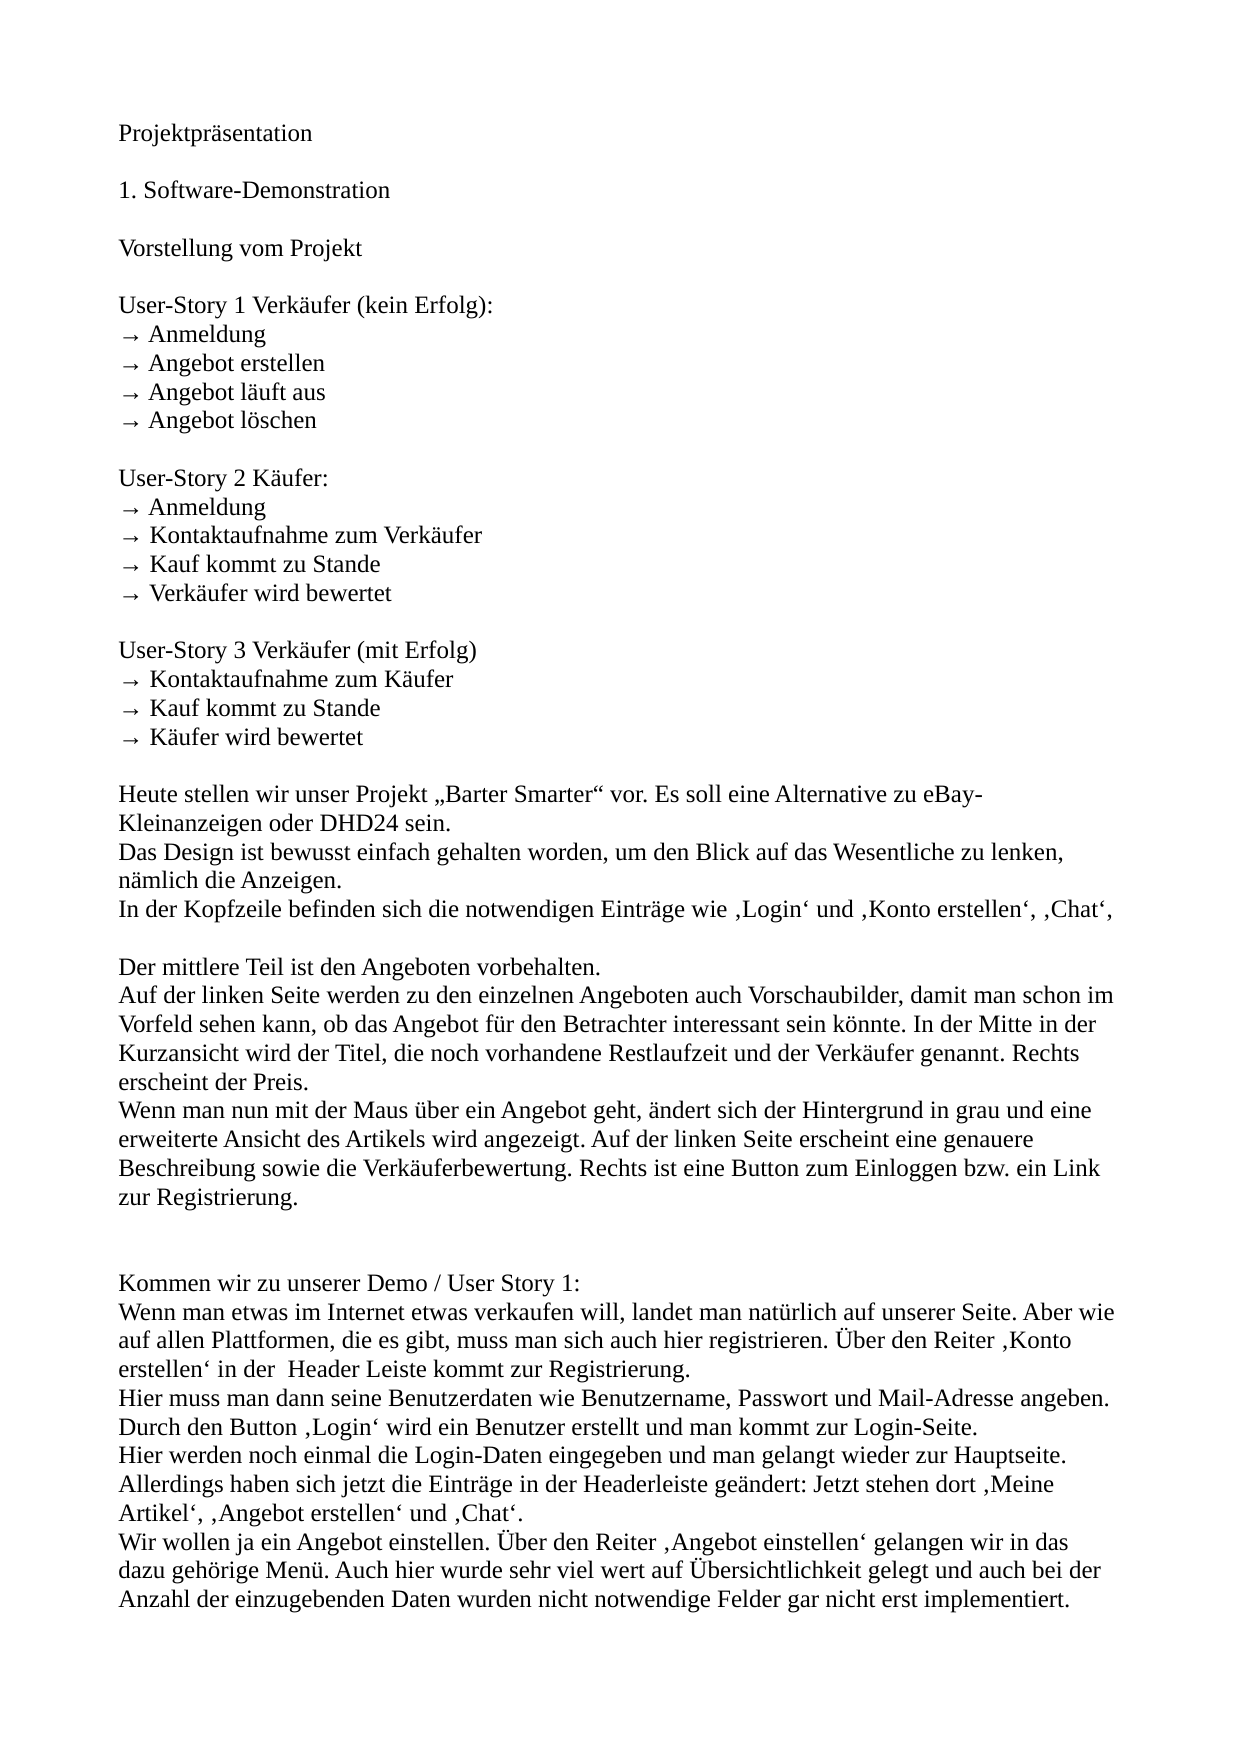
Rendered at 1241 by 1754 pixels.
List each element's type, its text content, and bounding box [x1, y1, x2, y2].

text → Verkäufer wird bewertet [118, 578, 1122, 607]
text 1. Software-Demonstration [118, 176, 1122, 204]
text → Kontaktaufnahme zum Verkäufer [118, 521, 1122, 549]
text → Kauf kommt zu Stande [118, 693, 1122, 722]
text Vorstellung vom Projekt [118, 233, 1122, 262]
text Wenn man nun mit der Maus über ein Angebot geht, ändert sich der Hintergrund in grau und eine erweiterte Ansicht des Artikels wird angezeigt. Auf der linken Seite erscheint eine genauere Beschreibung sowie die Verkäuferbewertung. Rechts ist eine Button zum Einloggen bzw. ein Link zur Registrierung. [118, 1096, 1122, 1211]
text Hier werden noch einmal die Login-Daten eingegeben und man gelangt wieder zur Hauptseite. Allerdings haben sich jetzt die Einträge in der Headerleiste geändert: Jetzt stehen dort ‚Meine Artikel‘, ‚Angebot erstellen‘ und ‚Chat‘. [118, 1441, 1122, 1527]
text Wir wollen ja ein Angebot einstellen. Über den Reiter ‚Angebot einstellen‘ gelangen wir in das dazu gehörige Menü. Auch hier wurde sehr viel wert auf Übersichtlichkeit gelegt und auch bei der Anzahl der einzugebenden Daten wurden nicht notwendige Felder gar nicht erst implementiert. [118, 1527, 1122, 1613]
text → Anmeldung [118, 319, 1122, 348]
text Auf der linken Seite werden zu den einzelnen Angeboten auch Vorschaubilder, damit man schon im Vorfeld sehen kann, ob das Angebot für den Betrachter interessant sein könnte. In der Mitte in der Kurzansicht wird der Titel, die noch vorhandene Restlaufzeit und der Verkäufer genannt. Rechts erscheint der Preis. [118, 981, 1122, 1096]
text Heute stellen wir unser Projekt „Barter Smarter“ vor. Es soll eine Alternative zu eBay-Kleinanzeigen oder DHD24 sein. [118, 779, 1122, 837]
text Kommen wir zu unserer Demo / User Story 1: [118, 1268, 1122, 1297]
text User-Story 2 Käufer: [118, 463, 1122, 492]
text User-Story 1 Verkäufer (kein Erfolg): [118, 291, 1122, 319]
text Das Design ist bewusst einfach gehalten worden, um den Blick auf das Wesentliche zu lenken, nämlich die Anzeigen. [118, 837, 1122, 894]
text → Angebot erstellen [118, 348, 1122, 377]
text → Käufer wird bewertet [118, 722, 1122, 751]
text → Angebot läuft aus [118, 377, 1122, 406]
text → Kauf kommt zu Stande [118, 549, 1122, 578]
text User-Story 3 Verkäufer (mit Erfolg) [118, 636, 1122, 664]
text In der Kopfzeile befinden sich die notwendigen Einträge wie ‚Login‘ und ‚Konto erstellen‘, ‚Chat‘, [118, 894, 1122, 923]
text → Angebot löschen [118, 406, 1122, 434]
text Projektpräsentation [118, 118, 1122, 147]
text Der mittlere Teil ist den Angeboten vorbehalten. [118, 952, 1122, 981]
text → Anmeldung [118, 492, 1122, 521]
text → Kontaktaufnahme zum Käufer [118, 664, 1122, 693]
text Durch den Button ‚Login‘ wird ein Benutzer erstellt und man kommt zur Login-Seite. [118, 1412, 1122, 1441]
text Wenn man etwas im Internet etwas verkaufen will, landet man natürlich auf unserer Seite. Aber wie auf allen Plattformen, die es gibt, muss man sich auch hier registrieren. Über den Reiter ‚Konto erstellen‘ in der Header Leiste kommt zur Registrierung. [118, 1297, 1122, 1383]
text Hier muss man dann seine Benutzerdaten wie Benutzername, Passwort und Mail-Adresse angeben. [118, 1383, 1122, 1412]
